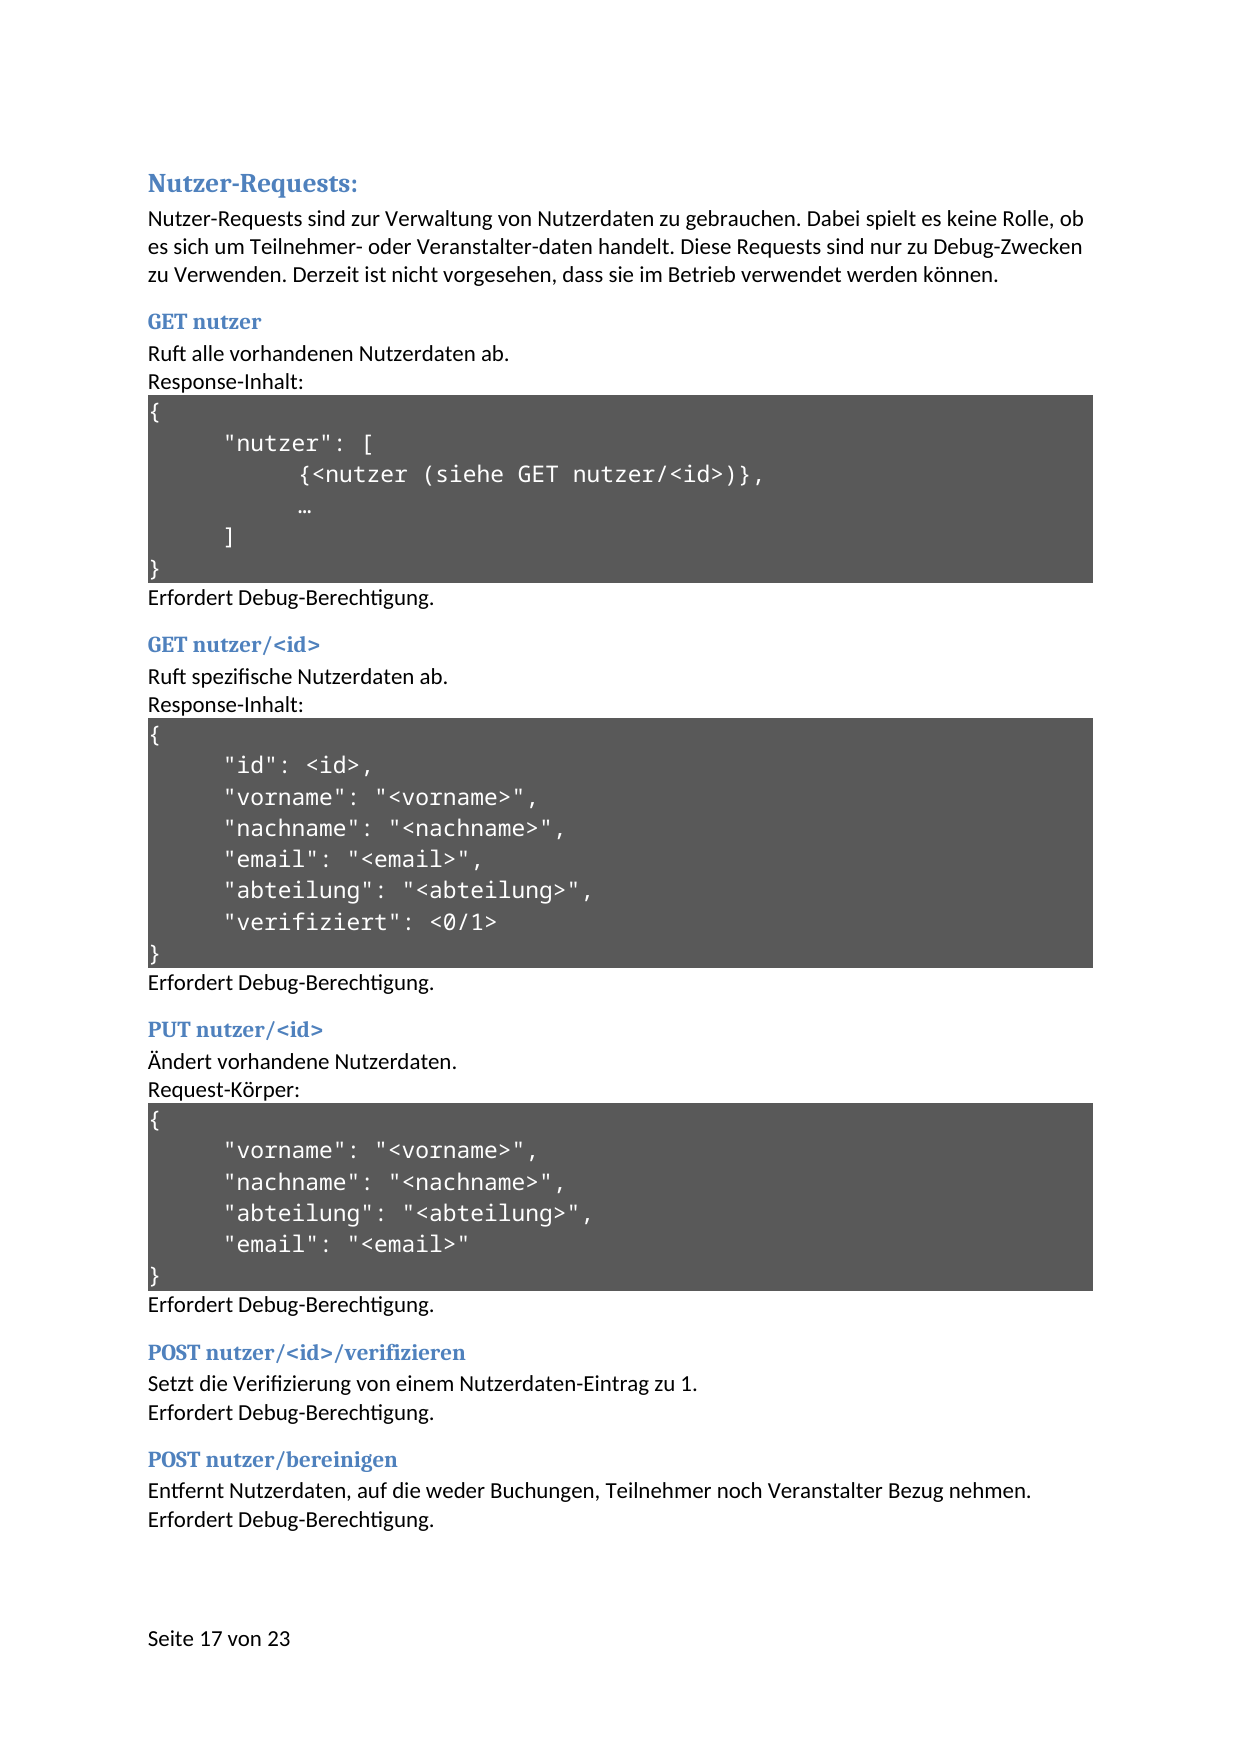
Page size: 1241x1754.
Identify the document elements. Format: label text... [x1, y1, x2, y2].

subtitle POST nutzer/<id>/verifizieren [148, 1339, 1093, 1366]
text "email": "<email>", [148, 843, 1093, 874]
text "id": <id>, [148, 749, 1093, 780]
text "abteilung": "<abteilung>", [148, 1197, 1093, 1228]
text Erfordert Debug-Berechtigung. [148, 1291, 1093, 1318]
text Entfernt Nutzerdaten, auf die weder Buchungen, Teilnehmer noch Veranstalter Bezug nehmen. [148, 1477, 1093, 1505]
text "nutzer": [ [148, 427, 1093, 458]
text } [148, 1259, 1093, 1291]
text Erfordert Debug-Berechtigung. [148, 1505, 1093, 1533]
text Request-Körper: [148, 1075, 1093, 1103]
text Ändert vorhandene Nutzerdaten. [148, 1047, 1093, 1075]
text Response-Inhalt: [148, 690, 1093, 718]
text "email": "<email>" [148, 1228, 1093, 1259]
text Ruft alle vorhandenen Nutzerdaten ab. [148, 339, 1093, 367]
subtitle PUT nutzer/<id> [148, 1017, 1093, 1043]
text "vorname": "<vorname>", [148, 780, 1093, 812]
text Erfordert Debug-Berechtigung. [148, 583, 1093, 611]
subtitle Nutzer-Requests: [148, 168, 1093, 199]
text Ruft spezifische Nutzerdaten ab. [148, 662, 1093, 690]
text "nachname": "<nachname>", [148, 1166, 1093, 1197]
text Response-Inhalt: [148, 367, 1093, 395]
text Nutzer-Requests sind zur Verwaltung von Nutzerdaten zu gebrauchen. Dabei spielt es keine Rolle, ob es sich um Teilnehmer- oder Veranstalter-daten handelt. Diese Requests sind nur zu Debug-Zwecken zu Verwenden. Derzeit ist nicht vorgesehen, dass sie im Betrieb verwendet werden können. [148, 204, 1093, 288]
text ] [148, 520, 1093, 552]
text Setzt die Verifizierung von einem Nutzerdaten-Eintrag zu 1. [148, 1369, 1093, 1398]
text {<nutzer (siehe GET nutzer/<id>)}, [148, 458, 1093, 489]
text { [148, 718, 1093, 749]
subtitle GET nutzer [148, 309, 1093, 335]
text "verifiziert": <0/1> [148, 905, 1093, 937]
subtitle POST nutzer/bereinigen [148, 1446, 1093, 1473]
text Erfordert Debug-Berechtigung. [148, 968, 1093, 996]
text } [148, 552, 1093, 583]
text { [148, 395, 1093, 427]
text "abteilung": "<abteilung>", [148, 874, 1093, 905]
text Erfordert Debug-Berechtigung. [148, 1398, 1093, 1426]
text { [148, 1103, 1093, 1134]
text "nachname": "<nachname>", [148, 812, 1093, 843]
text } [148, 937, 1093, 968]
text "vorname": "<vorname>", [148, 1134, 1093, 1166]
text … [148, 489, 1093, 520]
subtitle GET nutzer/<id> [148, 632, 1093, 658]
